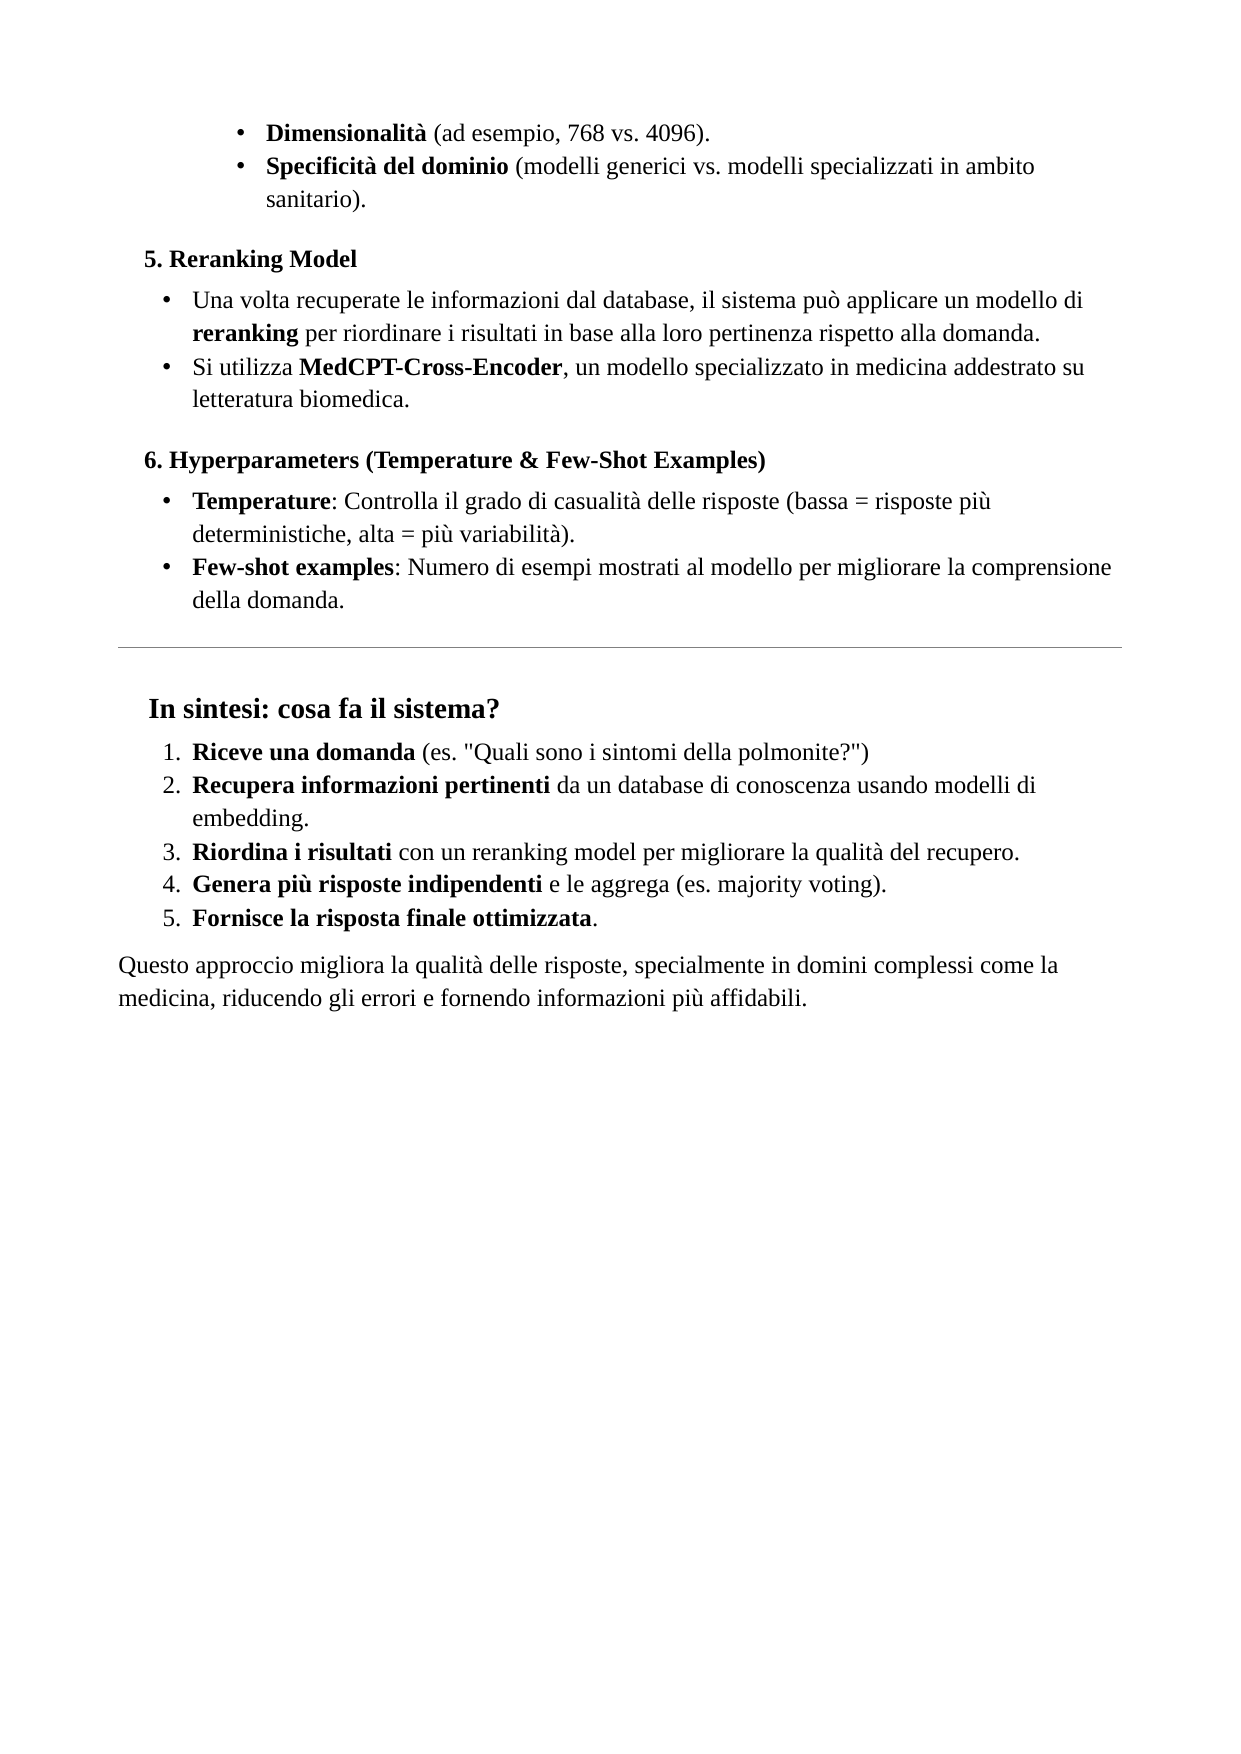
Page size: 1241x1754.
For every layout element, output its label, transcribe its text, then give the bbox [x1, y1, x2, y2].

list Riceve una domanda (es. "Quali sono i sintomi della polmonite?") [162, 737, 1122, 766]
subtitle ✅ 5. Reranking Model [118, 244, 1122, 273]
text Questo approccio migliora la qualità delle risposte, specialmente in domini complessi come la medicina, riducendo gli errori e fornendo informazioni più affidabili. 🚀 [118, 950, 1122, 1012]
list Few-shot examples: Numero di esempi mostrati al modello per migliorare la comprensione della domanda. [162, 552, 1122, 614]
list Temperature: Controlla il grado di casualità delle risposte (bassa = risposte più deterministiche, alta = più variabilità). [162, 486, 1122, 548]
list Dimensionalità (ad esempio, 768 vs. 4096). [236, 118, 1122, 147]
list Una volta recuperate le informazioni dal database, il sistema può applicare un modello di reranking per riordinare i risultati in base alla loro pertinenza rispetto alla domanda. [162, 286, 1122, 347]
list Si utilizza MedCPT-Cross-Encoder, un modello specializzato in medicina addestrato su letteratura biomedica. [162, 352, 1122, 413]
list Fornisce la risposta finale ottimizzata. [162, 903, 1122, 931]
subtitle ✅ 6. Hyperparameters (Temperature & Few-Shot Examples) [118, 445, 1122, 473]
list Riordina i risultati con un reranking model per migliorare la qualità del recupero. [162, 837, 1122, 865]
list Specificità del dominio (modelli generici vs. modelli specializzati in ambito sanitario). [236, 151, 1122, 213]
list Recupera informazioni pertinenti da un database di conoscenza usando modelli di embedding. [162, 771, 1122, 832]
subtitle 🔹 In sintesi: cosa fa il sistema? [118, 691, 1122, 725]
list Genera più risposte indipendenti e le aggrega (es. majority voting). [162, 869, 1122, 898]
